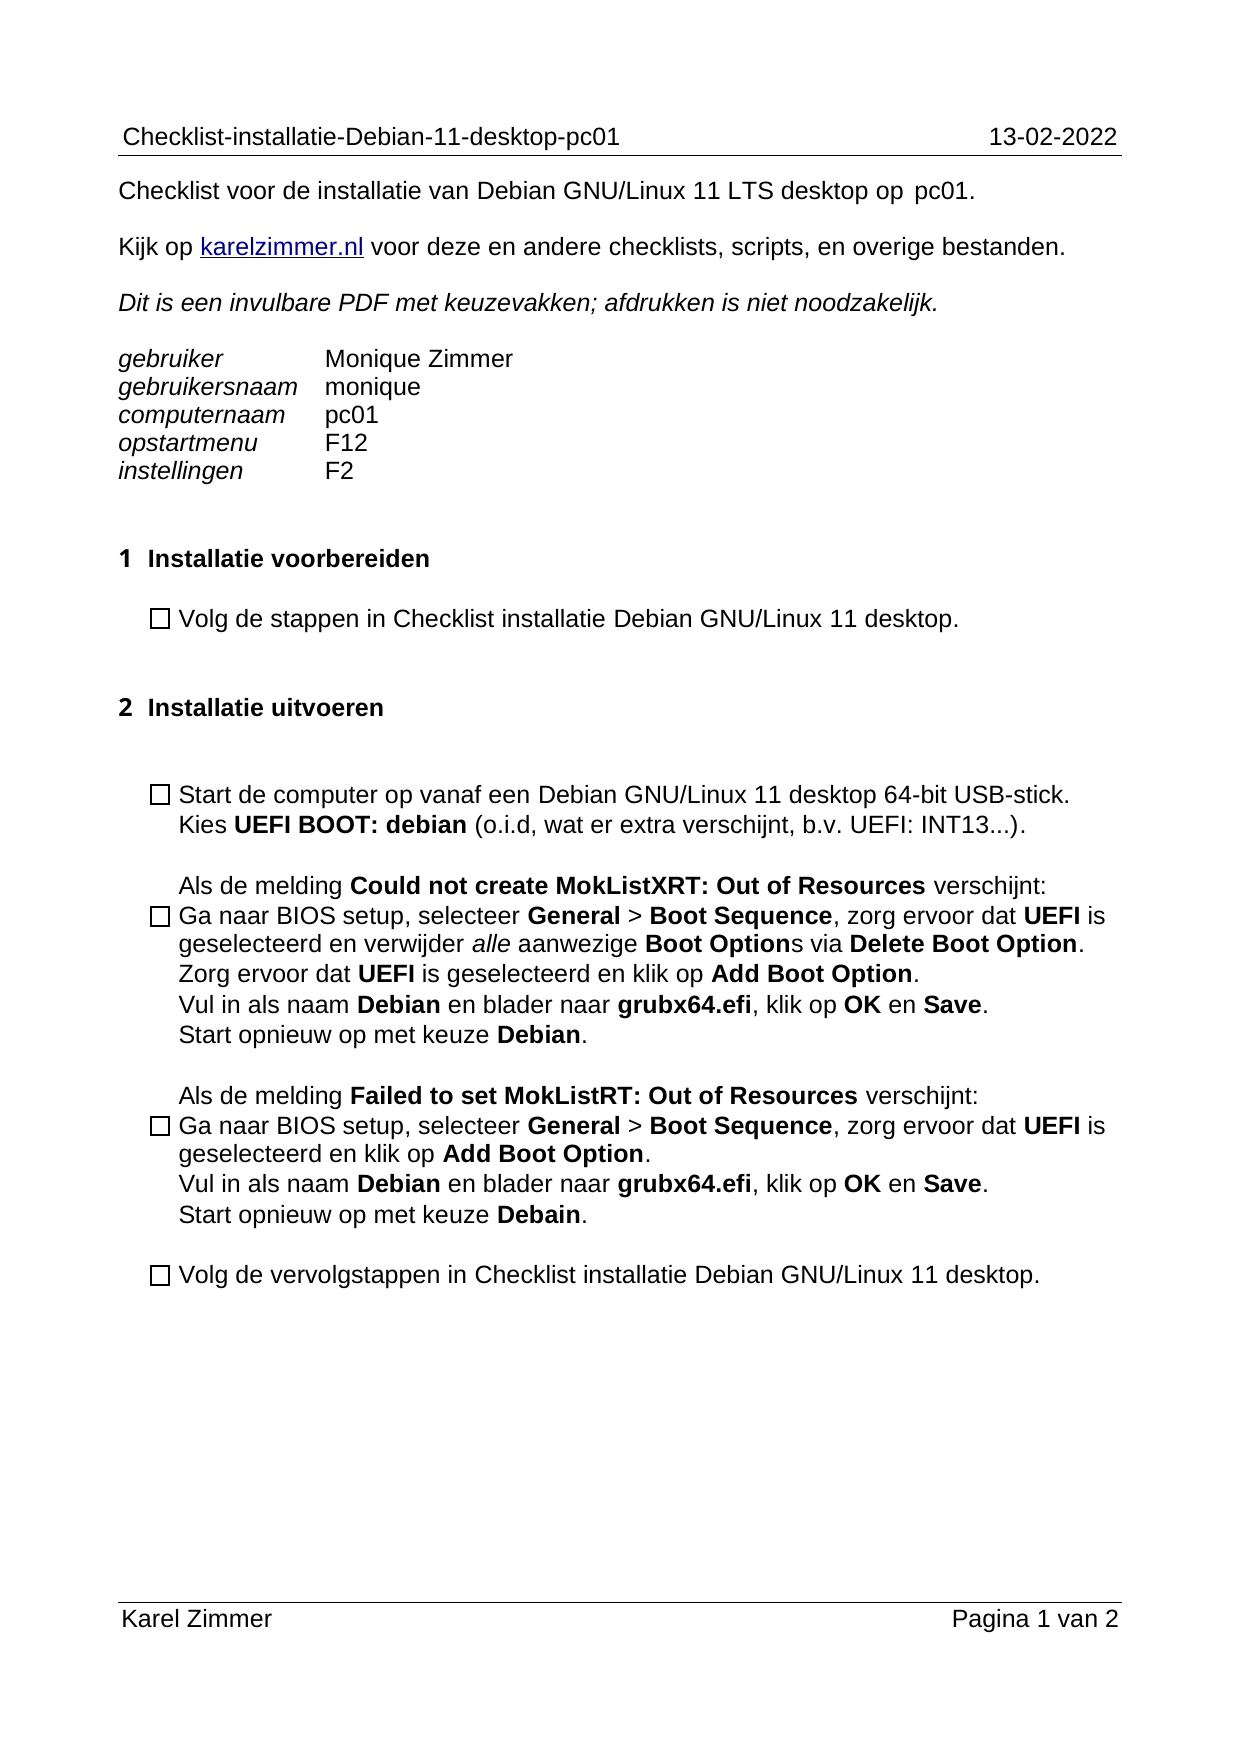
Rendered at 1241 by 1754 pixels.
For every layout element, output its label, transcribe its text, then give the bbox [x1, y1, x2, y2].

list Installatie voorbereiden [118, 541, 1122, 575]
table_cell [177, 1050, 1120, 1081]
table_header Start de computer op vanaf een Debian GNU/Linux 11 desktop 64-bit USB-stick. [177, 780, 1120, 810]
table_cell [177, 1230, 1120, 1260]
text gebruiker Monique Zimmer [118, 345, 1122, 373]
table_cell [141, 1020, 177, 1050]
table_cell [141, 1050, 177, 1081]
table_cell [141, 990, 177, 1020]
table_cell [141, 840, 177, 871]
table_cell Vul in als naam Debian en blader naar grubx64.efi, klik op OK en Save. [177, 990, 1120, 1020]
table_cell Ga naar BIOS setup, selecteer General > Boot Sequence, zorg ervoor dat UEFI is geselecteerd en klik op Add Boot Option. [177, 1111, 1120, 1169]
text instellingen F2 [118, 457, 1122, 485]
table_cell [177, 840, 1120, 871]
text Checklist voor de installatie van Debian GNU/Linux 11 LTS desktop op pc01. [118, 177, 1122, 205]
table_cell Kies UEFI BOOT: debian (o.i.d, wat er extra verschijnt, b.v. UEFI: INT13...). [177, 810, 1120, 840]
table_cell [141, 959, 177, 989]
table_cell [141, 871, 177, 901]
text Kijk op karelzimmer.nl voor deze en andere checklists, scripts, en overige bestanden. [118, 233, 1122, 261]
list Installatie uitvoeren [118, 690, 1122, 724]
table_cell [141, 1230, 177, 1260]
text Dit is een invulbare PDF met keuzevakken; afdrukken is niet noodzakelijk. [118, 289, 1122, 317]
table_cell Ga naar BIOS setup, selecteer General > Boot Sequence, zorg ervoor dat UEFI is geselecteerd en verwijder alle aanwezige Boot Options via Delete Boot Option. [177, 901, 1120, 959]
table_cell [141, 901, 177, 959]
table_cell Zorg ervoor dat UEFI is geselecteerd en klik op Add Boot Option. [177, 959, 1120, 989]
table_cell Start opnieuw op met keuze Debian. [177, 1020, 1120, 1050]
table_cell Vul in als naam Debian en blader naar grubx64.efi, klik op OK en Save. [177, 1169, 1120, 1199]
table_cell [141, 1260, 177, 1290]
table_header Volg de stappen in Checklist installatie Debian GNU/Linux 11 desktop. [177, 603, 1120, 634]
list opstartmenu F12 [118, 429, 1122, 457]
table_header [141, 603, 177, 634]
table_cell [141, 1169, 177, 1199]
table_header [141, 780, 177, 810]
table_cell Volg de vervolgstappen in Checklist installatie Debian GNU/Linux 11 desktop. [177, 1260, 1120, 1290]
text computernaam pc01 [118, 401, 1122, 429]
table_cell Als de melding Failed to set MokListRT: Out of Resources verschijnt: [177, 1081, 1120, 1111]
table_cell [141, 1081, 177, 1111]
text gebruikersnaam monique [118, 373, 1122, 401]
table_cell [141, 810, 177, 840]
table_cell [141, 1111, 177, 1169]
table_cell [141, 1200, 177, 1230]
table_cell Start opnieuw op met keuze Debain. [177, 1200, 1120, 1230]
table_cell Als de melding Could not create MokListXRT: Out of Resources verschijnt: [177, 871, 1120, 901]
